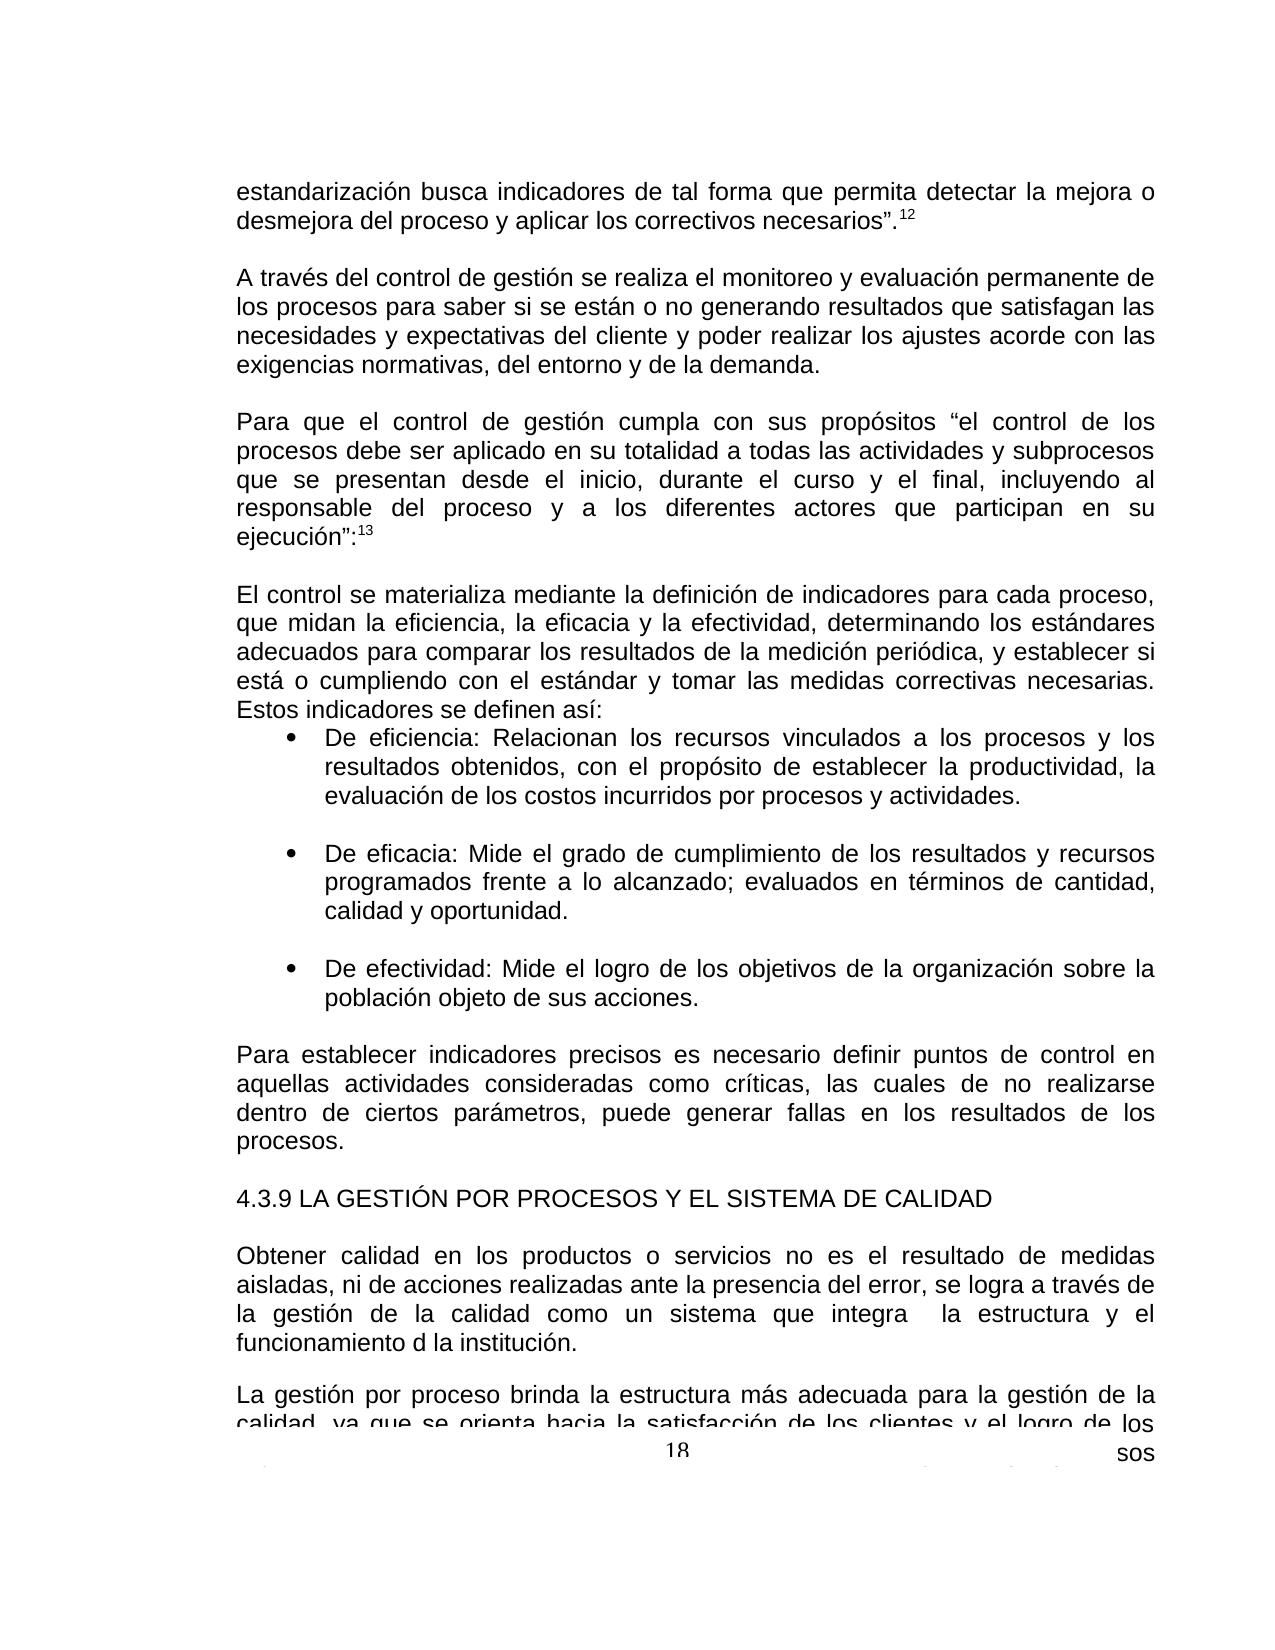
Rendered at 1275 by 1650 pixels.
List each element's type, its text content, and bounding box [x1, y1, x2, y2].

list De efectividad: Mide el logro de los objetivos de la organización sobre la población objeto de sus acciones. [287, 954, 1157, 1011]
text estandarización busca indicadores de tal forma que permita detectar la mejora o desmejora del proceso y aplicar los correctivos necesarios”.12 [236, 177, 1157, 235]
text A través del control de gestión se realiza el monitoreo y evaluación permanente de los procesos para saber si se están o no generando resultados que satisfagan las necesidades y expectativas del cliente y poder realizar los ajustes acorde con las exigencias normativas, del entorno y de la demanda. [236, 263, 1157, 378]
text El control se materializa mediante la definición de indicadores para cada proceso, que midan la eficiencia, la eficacia y la efectividad, determinando los estándares adecuados para comparar los resultados de la medición periódica, y establecer si está o cumpliendo con el estándar y tomar las medidas correctivas necesarias. Estos indicadores se definen así: [236, 580, 1157, 723]
text 4.3.9 LA GESTIÓN POR PROCESOS Y EL SISTEMA DE CALIDAD [236, 1184, 1157, 1212]
list De eficiencia: Relacionan los recursos vinculados a los procesos y los resultados obtenidos, con el propósito de establecer la productividad, la evaluación de los costos incurridos por procesos y actividades. [287, 723, 1157, 810]
list De eficacia: Mide el grado de cumplimiento de los resultados y recursos programados frente a lo alcanzado; evaluados en términos de cantidad, calidad y oportunidad. [287, 838, 1157, 925]
text 18 [252, 1436, 1102, 1457]
text Para que el control de gestión cumpla con sus propósitos “el control de los procesos debe ser aplicado en su totalidad a todas las actividades y subprocesos que se presentan desde el inicio, durante el curso y el final, incluyendo al responsable del proceso y a los diferentes actores que participan en su ejecución”:13 [236, 407, 1157, 551]
text La gestión por proceso brinda la estructura más adecuada para la gestión de la calidad, ya que se orienta hacia la satisfacción de los clientes y el logro de los objetivos institucionales. Así como lo refiere Pérez Fdz. “La gestión por procesos hace compatibles las necesidades organizativas internas con la satisfacción de los clientes”.14 [236, 1380, 1157, 1466]
text Para establecer indicadores precisos es necesario definir puntos de control en aquellas actividades consideradas como críticas, las cuales de no realizarse dentro de ciertos parámetros, puede generar fallas en los resultados de los procesos. [236, 1040, 1157, 1155]
text Obtener calidad en los productos o servicios no es el resultado de medidas aisladas, ni de acciones realizadas ante la presencia del error, se logra a través de la gestión de la calidad como un sistema que integra la estructura y el funcionamiento d la institución. [236, 1241, 1157, 1356]
